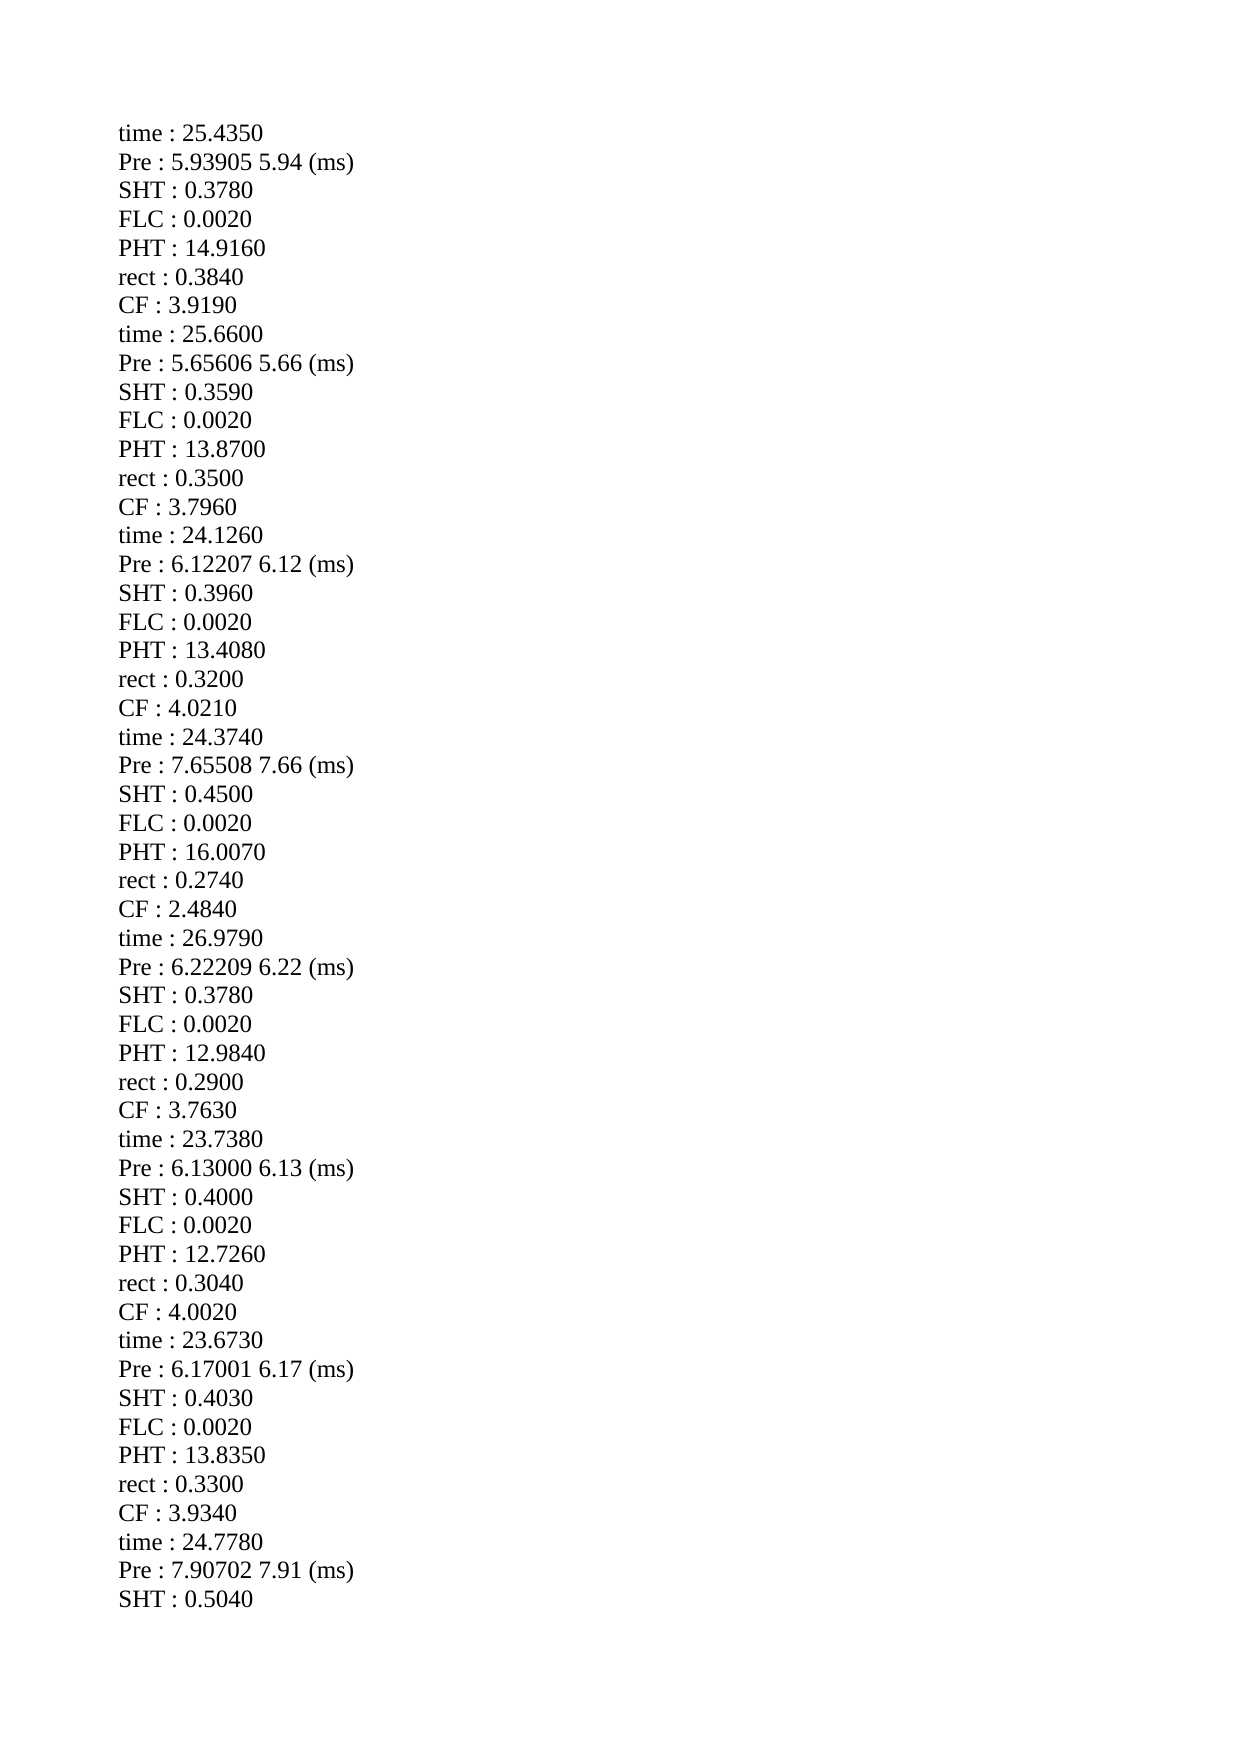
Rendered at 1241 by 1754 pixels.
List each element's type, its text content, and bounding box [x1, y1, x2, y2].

text Pre : 7.65508 7.66 (ms) [118, 751, 1122, 779]
text CF : 3.9340 [118, 1498, 1122, 1527]
text PHT : 13.4080 [118, 636, 1122, 664]
text rect : 0.3500 [118, 463, 1122, 492]
text SHT : 0.3590 [118, 377, 1122, 406]
text SHT : 0.3780 [118, 176, 1122, 204]
text SHT : 0.4000 [118, 1182, 1122, 1211]
text Pre : 6.13000 6.13 (ms) [118, 1153, 1122, 1182]
text SHT : 0.4500 [118, 779, 1122, 808]
text time : 24.3740 [118, 722, 1122, 751]
text time : 25.6600 [118, 319, 1122, 348]
text CF : 3.7630 [118, 1096, 1122, 1124]
text Pre : 5.93905 5.94 (ms) [118, 147, 1122, 176]
text FLC : 0.0020 [118, 1412, 1122, 1441]
text time : 25.4350 [118, 118, 1122, 147]
text Pre : 7.90702 7.91 (ms) [118, 1556, 1122, 1584]
text rect : 0.3040 [118, 1268, 1122, 1297]
text Pre : 6.17001 6.17 (ms) [118, 1354, 1122, 1383]
text rect : 0.2740 [118, 866, 1122, 894]
text time : 24.1260 [118, 521, 1122, 549]
text PHT : 13.8350 [118, 1441, 1122, 1469]
text CF : 3.9190 [118, 291, 1122, 319]
text Pre : 6.22209 6.22 (ms) [118, 952, 1122, 981]
text PHT : 12.9840 [118, 1038, 1122, 1067]
text time : 26.9790 [118, 923, 1122, 952]
text PHT : 12.7260 [118, 1239, 1122, 1268]
text SHT : 0.4030 [118, 1383, 1122, 1412]
text rect : 0.3300 [118, 1469, 1122, 1498]
text FLC : 0.0020 [118, 808, 1122, 837]
text SHT : 0.5040 [118, 1584, 1122, 1613]
text rect : 0.3200 [118, 664, 1122, 693]
text time : 23.6730 [118, 1326, 1122, 1354]
text CF : 4.0210 [118, 693, 1122, 722]
text time : 23.7380 [118, 1124, 1122, 1153]
text PHT : 14.9160 [118, 233, 1122, 262]
text Pre : 5.65606 5.66 (ms) [118, 348, 1122, 377]
text FLC : 0.0020 [118, 1211, 1122, 1239]
text rect : 0.2900 [118, 1067, 1122, 1096]
text FLC : 0.0020 [118, 204, 1122, 233]
text CF : 2.4840 [118, 894, 1122, 923]
text Pre : 6.12207 6.12 (ms) [118, 549, 1122, 578]
text FLC : 0.0020 [118, 406, 1122, 434]
text SHT : 0.3960 [118, 578, 1122, 607]
text PHT : 16.0070 [118, 837, 1122, 866]
text time : 24.7780 [118, 1527, 1122, 1556]
text FLC : 0.0020 [118, 607, 1122, 636]
text rect : 0.3840 [118, 262, 1122, 291]
text CF : 3.7960 [118, 492, 1122, 521]
text FLC : 0.0020 [118, 1009, 1122, 1038]
text SHT : 0.3780 [118, 981, 1122, 1009]
text CF : 4.0020 [118, 1297, 1122, 1326]
text PHT : 13.8700 [118, 434, 1122, 463]
